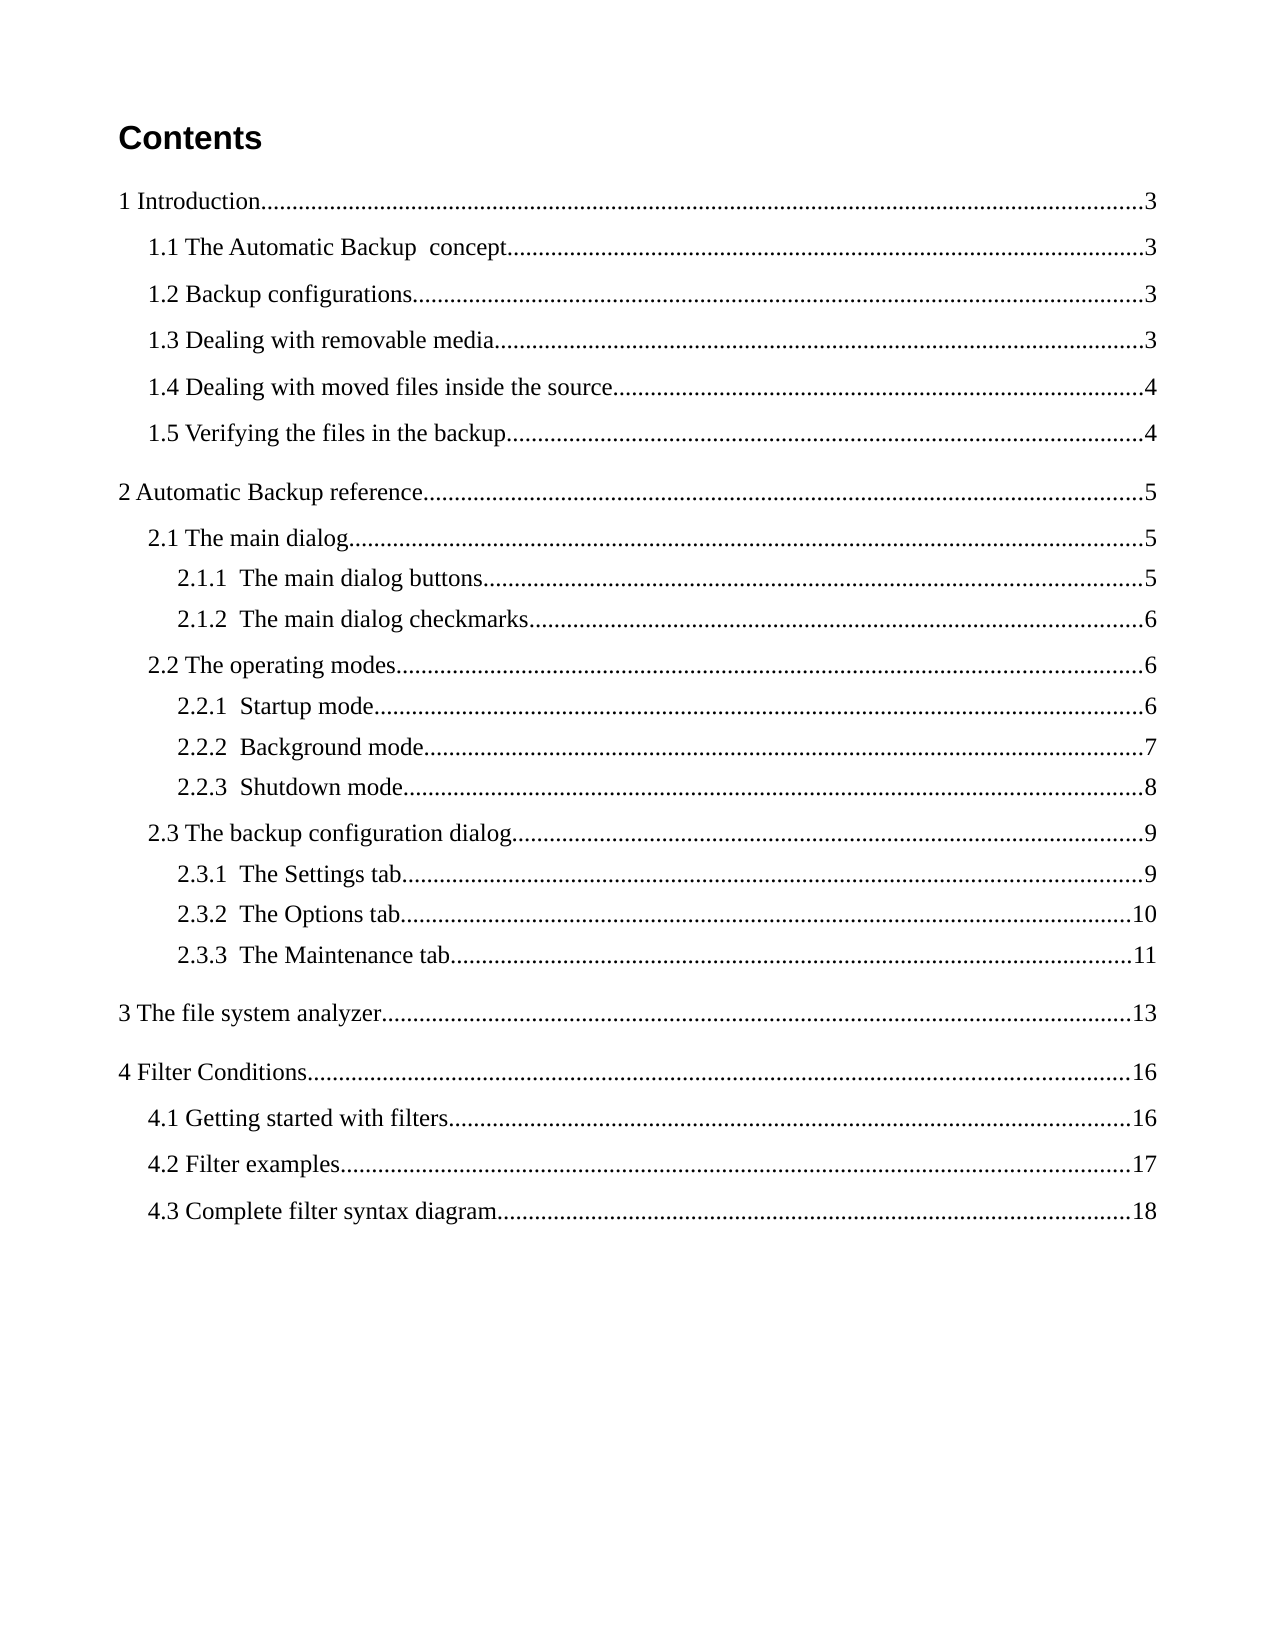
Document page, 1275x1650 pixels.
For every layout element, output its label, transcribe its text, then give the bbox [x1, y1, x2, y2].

text 2.3.1 The Settings tab 9 [177, 859, 1157, 888]
text 2.2.3 Shutdown mode 8 [177, 772, 1157, 801]
text 4.2 Filter examples 17 [148, 1149, 1157, 1178]
text 1.5 Verifying the files in the backup 4 [148, 418, 1157, 447]
text 1.4 Dealing with moved files inside the source 4 [148, 372, 1157, 401]
text 1 Introduction 3 [118, 186, 1157, 215]
text 2.3 The backup configuration dialog 9 [148, 818, 1157, 847]
text 2.2.1 Startup mode 6 [177, 691, 1157, 720]
text 2.1.2 The main dialog checkmarks 6 [177, 604, 1157, 633]
text 2.1.1 The main dialog buttons 5 [177, 563, 1157, 592]
text 1.3 Dealing with removable media 3 [148, 325, 1157, 354]
text 2.1 The main dialog 5 [148, 523, 1157, 552]
text 2.2.2 Background mode 7 [177, 732, 1157, 760]
text 2.2 The operating modes 6 [148, 651, 1157, 679]
text 2.3.3 The Maintenance tab 11 [177, 940, 1157, 969]
text 1.2 Backup configurations 3 [148, 279, 1157, 308]
text 2.3.2 The Options tab 10 [177, 899, 1157, 928]
text 1.1 The Automatic Backup concept 3 [148, 232, 1157, 261]
subtitle Contents [118, 118, 1157, 157]
text 3 The file system analyzer 13 [118, 998, 1157, 1027]
text 4 Filter Conditions 16 [118, 1057, 1157, 1085]
text 4.3 Complete filter syntax diagram 18 [148, 1196, 1157, 1225]
text 2 Automatic Backup reference 5 [118, 477, 1157, 505]
text 4.1 Getting started with filters 16 [148, 1103, 1157, 1132]
